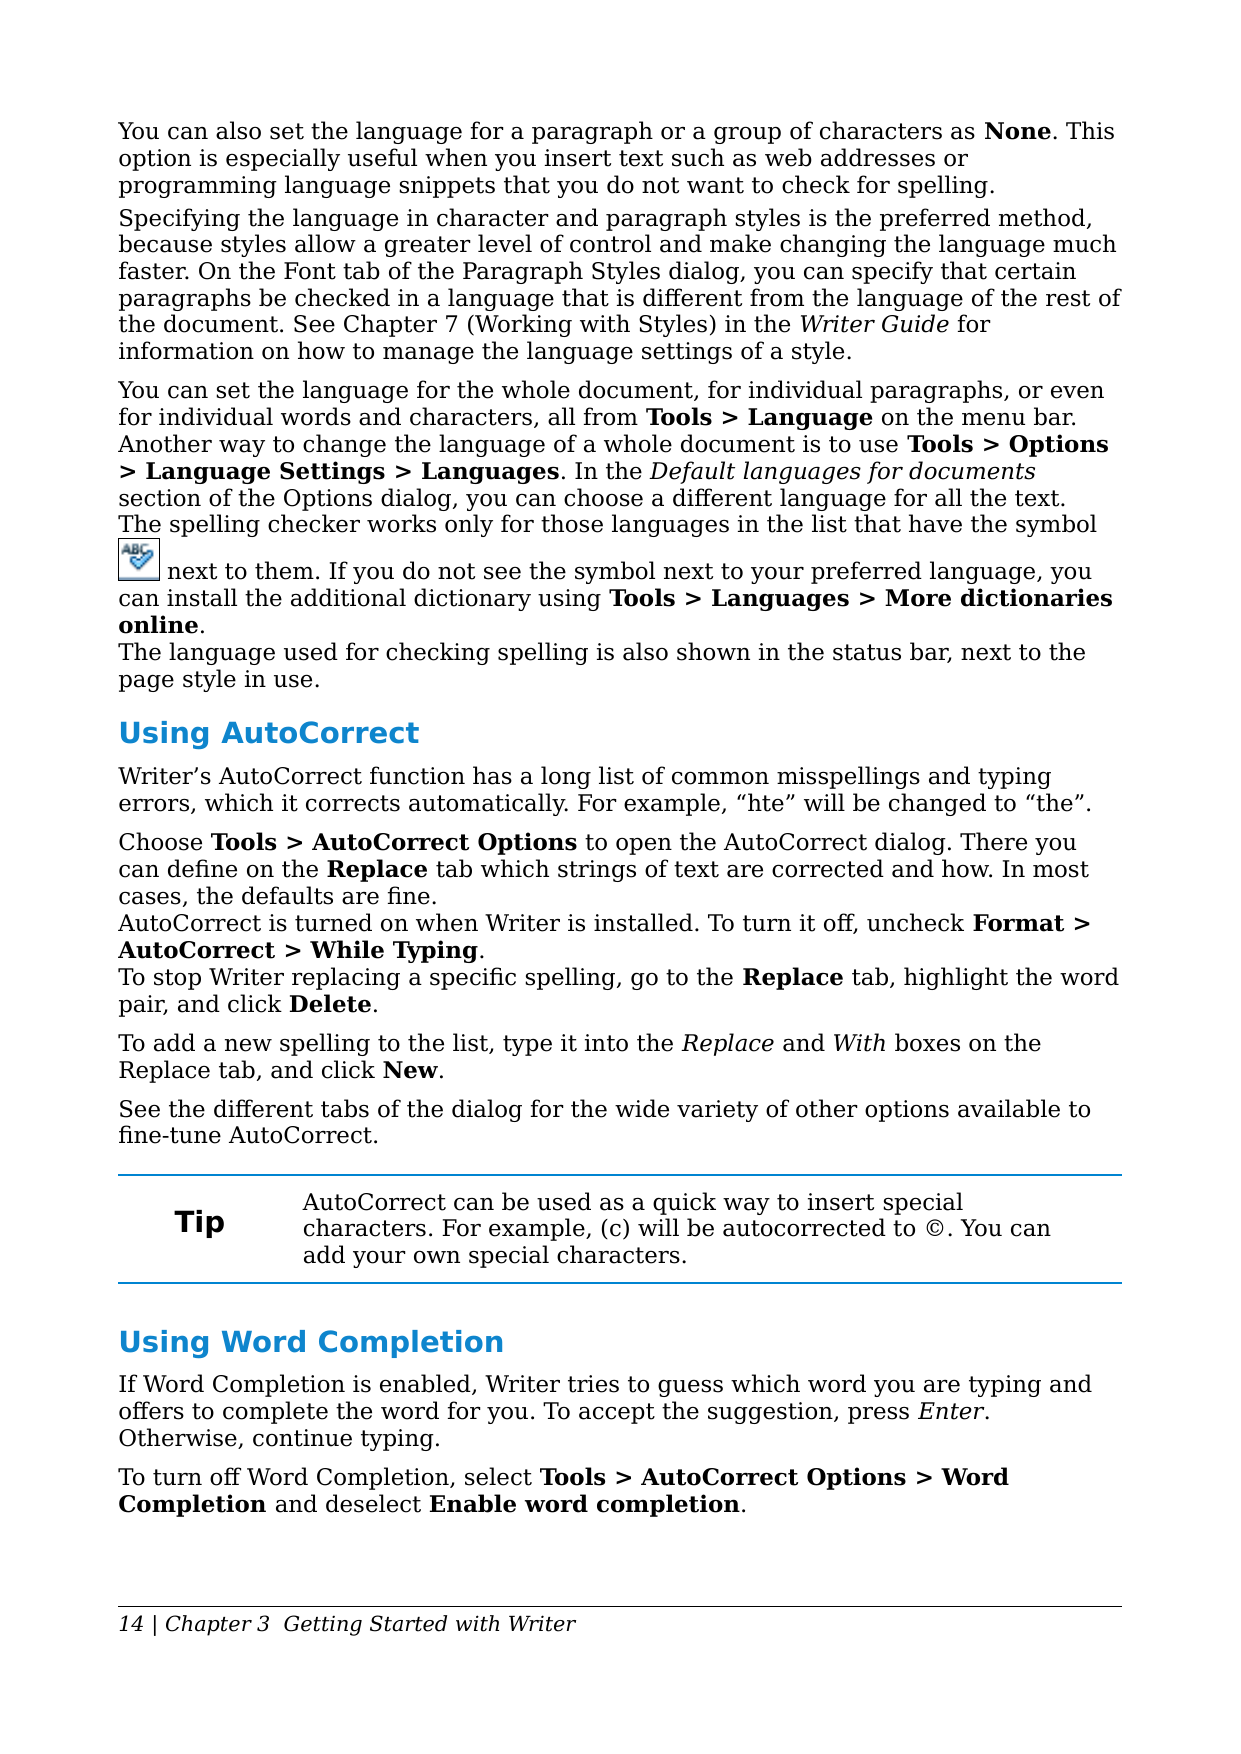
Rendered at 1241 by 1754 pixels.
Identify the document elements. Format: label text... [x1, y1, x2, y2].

text See the different tabs of the dialog for the wide variety of other options available to fine-tune AutoCorrect. [118, 1096, 1122, 1149]
text You can set the language for the whole document, for individual paragraphs, or even for individual words and characters, all from Tools > Language on the menu bar. [118, 377, 1122, 431]
text To turn off Word Completion, select Tools > AutoCorrect Options > Word Completion and deselect Enable word completion. [118, 1464, 1122, 1518]
text AutoCorrect is turned on when Writer is installed. To turn it off, uncheck Format > AutoCorrect > While Typing. [118, 909, 1122, 963]
table_header Tip [118, 1176, 281, 1282]
text Writer’s AutoCorrect function has a long list of common misspellings and typing errors, which it corrects automatically. For example, “hte” will be changed to “the”. [118, 763, 1122, 816]
text The spelling checker works only for those languages in the list that have the symbol next to them. If you do not see the symbol next to your preferred language, you can install the additional dictionary using Tools > Languages > More dictionaries online. [118, 512, 1122, 639]
text To stop Writer replacing a specific spelling, go to the Replace tab, highlight the word pair, and click Delete. [118, 963, 1122, 1017]
text To add a new spelling to the list, type it into the Replace and With boxes on the Replace tab, and click New. [118, 1030, 1122, 1083]
picture [119, 539, 159, 580]
list You can also set the language for a paragraph or a group of characters as None. This option is especially useful when you insert text such as web addresses or programming language snippets that you do not want to check for spelling. [118, 118, 1122, 198]
subtitle Using Word Completion [118, 1325, 1122, 1359]
table_header AutoCorrect can be used as a quick way to insert special characters. For example, (c) will be autocorrected to ©. You can add your own special characters. [281, 1176, 1122, 1282]
subtitle Using AutoCorrect [118, 717, 1122, 751]
text The language used for checking spelling is also shown in the status bar, next to the page style in use. [118, 639, 1122, 692]
text Choose Tools > AutoCorrect Options to open the AutoCorrect dialog. There you can define on the Replace tab which strings of text are corrected and how. In most cases, the defaults are fine. [118, 829, 1122, 909]
text Another way to change the language of a whole document is to use Tools > Options > Language Settings > Languages. In the Default languages for documents section of the Options dialog, you can choose a different language for all the text. [118, 431, 1122, 512]
text Specifying the language in character and paragraph styles is the preferred method, because styles allow a greater level of control and make changing the language much faster. On the Font tab of the Paragraph Styles dialog, you can specify that certain paragraphs be checked in a language that is different from the language of the rest of the document. See Chapter 7 (Working with Styles) in the Writer Guide for information on how to manage the language settings of a style. [118, 205, 1122, 365]
text If Word Completion is enabled, Writer tries to guess which word you are typing and offers to complete the word for you. To accept the suggestion, press Enter. Otherwise, continue typing. [118, 1371, 1122, 1451]
